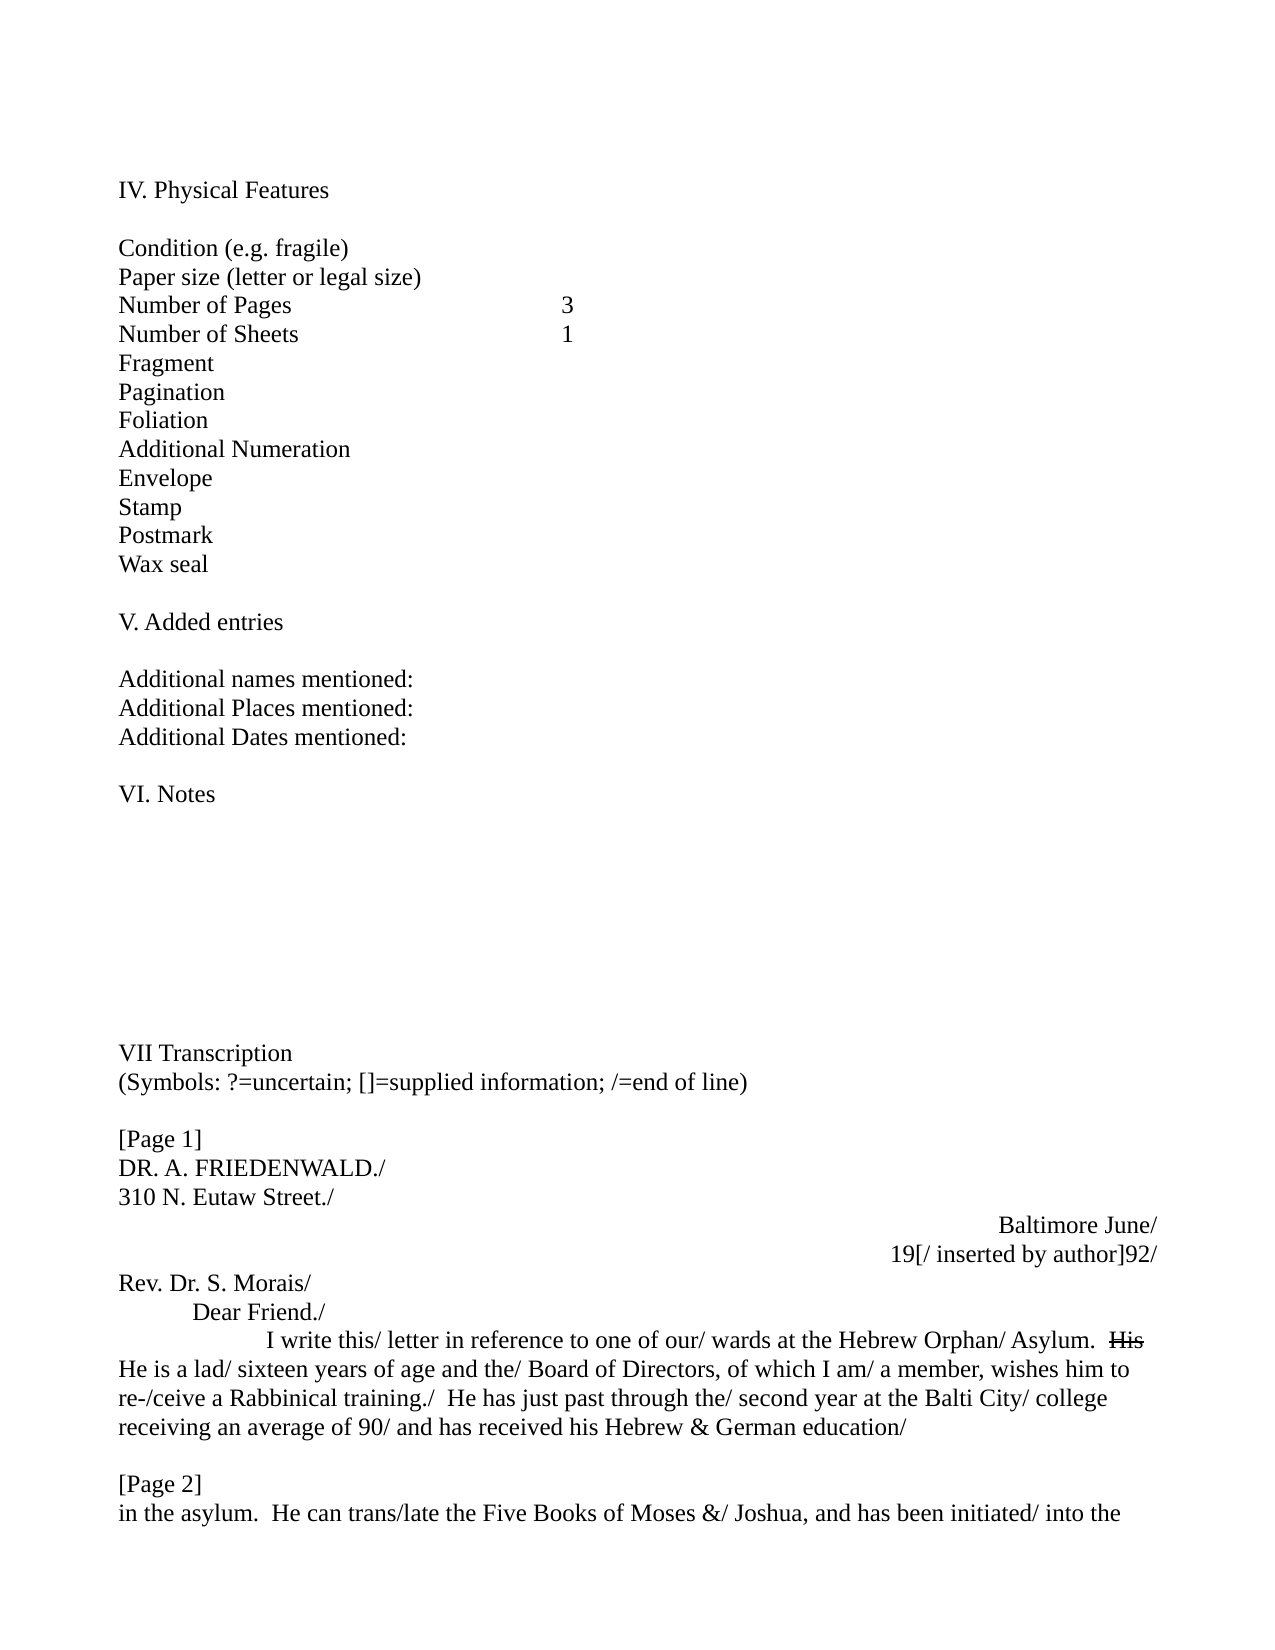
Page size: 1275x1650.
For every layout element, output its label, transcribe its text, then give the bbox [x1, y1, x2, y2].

text [Page 2] [118, 1469, 1157, 1498]
text Number of Pages 3 [118, 291, 1157, 319]
text 19[/ inserted by author]92/ [118, 1239, 1157, 1268]
text Postma rk [118, 521, 1157, 549]
text Additional names mentioned: [118, 664, 1157, 693]
text Stamp [118, 492, 1157, 521]
text Pagination [118, 377, 1157, 406]
text Additional Dates mentioned: [118, 722, 1157, 751]
text Baltimore June/ [118, 1211, 1157, 1239]
text [Page 1] [118, 1124, 1157, 1153]
text Fragment [118, 348, 1157, 377]
text Rev. Dr. S. Morais/ [118, 1268, 1157, 1297]
text Additional Places mentioned: [118, 693, 1157, 722]
text Wax seal [118, 549, 1157, 578]
text (Symbols: ?=uncertain; []=supplied information; /=end of line) [118, 1067, 1157, 1096]
text Number of Sheets 1 [118, 319, 1157, 348]
text VI. Notes [118, 779, 1157, 808]
text I write this/ letter in reference to one of our/ wards at the Hebrew Orphan/ Asylum. His He is a lad/ sixteen years of age and the/ Board of Directors, of which I am/ a member, wishes him to re-/ceive a Rabbinical training./ He has just past through the/ second year at the Balti City/ college receiving an average of 90/ and has received his Hebrew & German education/ [118, 1326, 1157, 1441]
text 310 N. Eutaw Street./ [118, 1182, 1157, 1211]
text Foliation [118, 406, 1157, 434]
text in the asylum. He can trans/late the Five Books of Moses &/ Joshua, and has been initiated/ into the [118, 1498, 1157, 1527]
text DR. A. FRIEDENWALD./ [118, 1153, 1157, 1182]
text Envelope [118, 463, 1157, 492]
text IV. Physical Features [118, 176, 1157, 204]
text V. Added entries [118, 607, 1157, 636]
text Condition (e.g. fragile) [118, 233, 1157, 262]
text Paper size (letter or legal size) [118, 262, 1157, 291]
text Additional Numeration [118, 434, 1157, 463]
text VII Transcription [118, 1038, 1157, 1067]
text Dear Friend./ [118, 1297, 1157, 1326]
